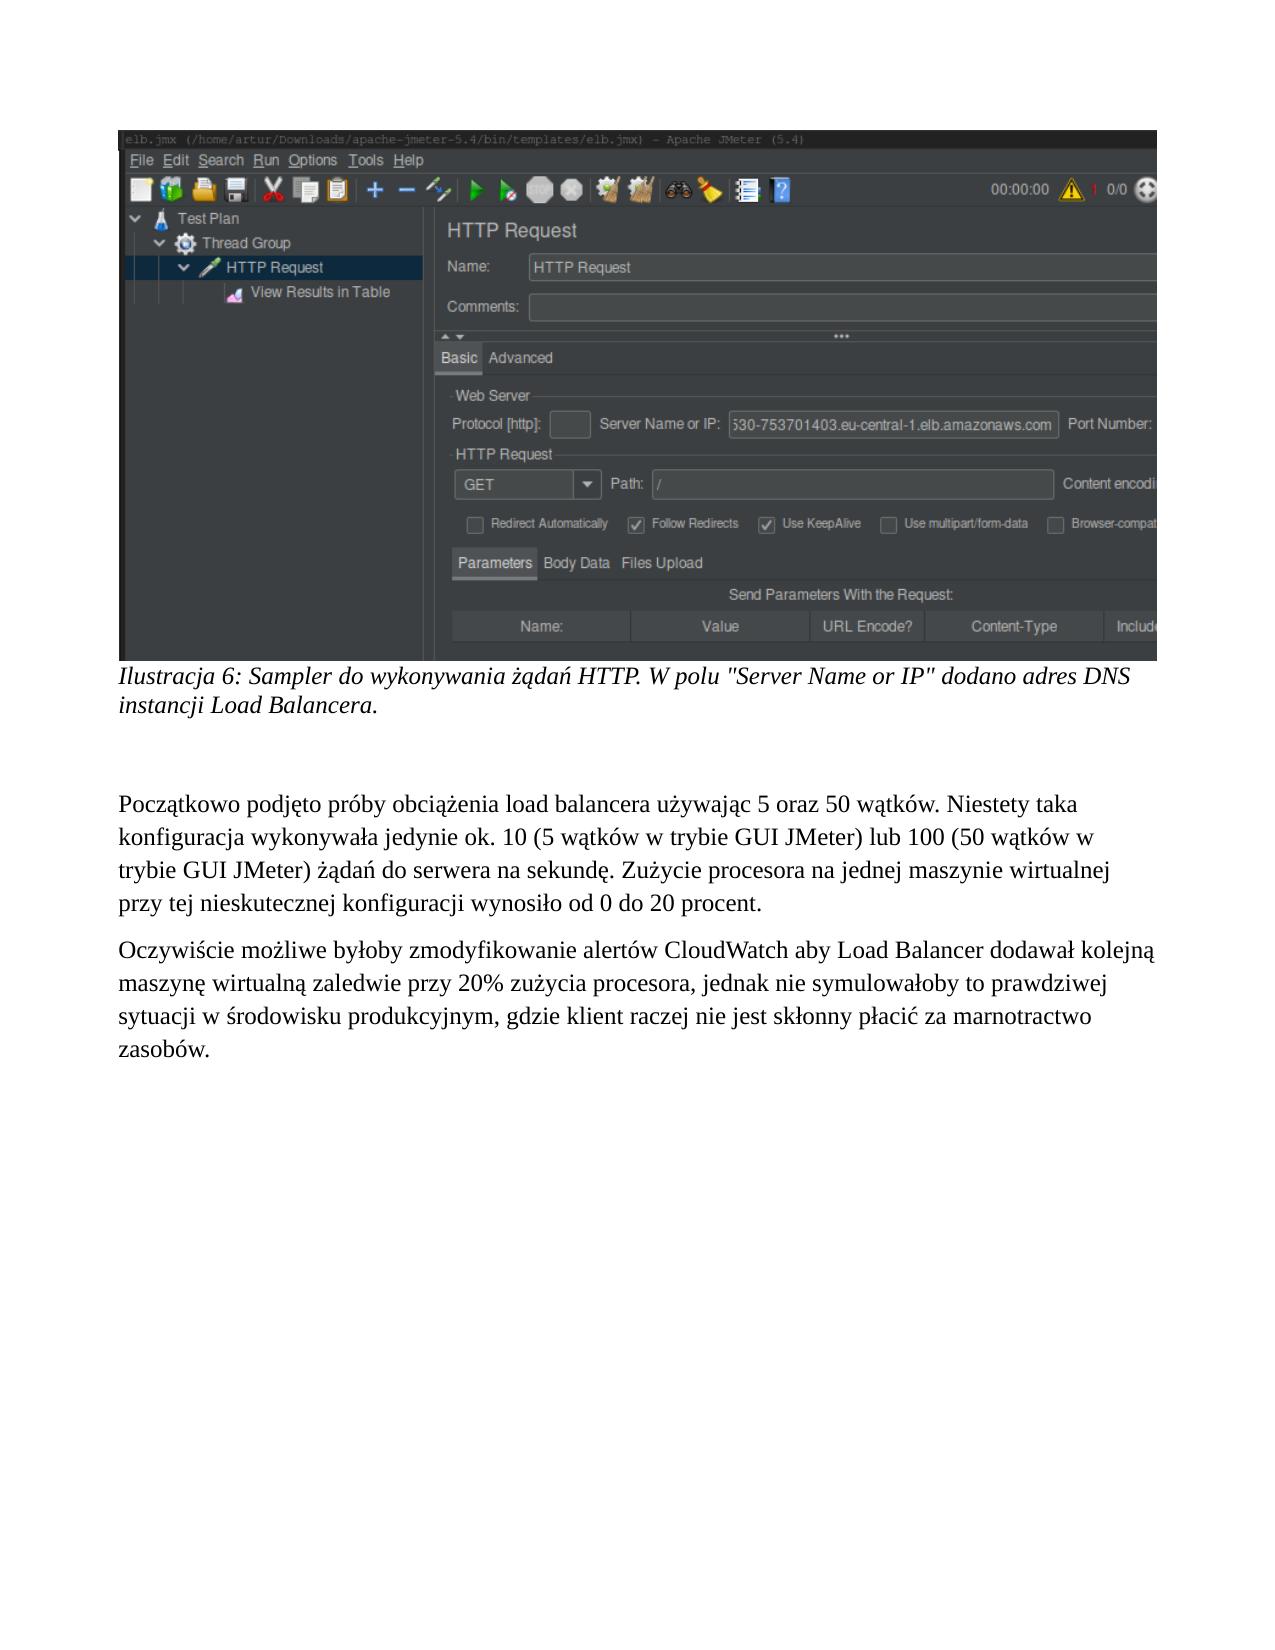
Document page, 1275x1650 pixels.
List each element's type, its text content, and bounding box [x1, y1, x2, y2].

text Początkowo podjęto próby obciążenia load balancera używając 5 oraz 50 wątków. Niestety taka konfiguracja wykonywała jedynie ok. 10 (5 wątków w trybie GUI JMeter) lub 100 (50 wątków w trybie GUI JMeter) żądań do serwera na sekundę. Zużycie procesora na jednej maszynie wirtualnej przy tej nieskutecznej konfiguracji wynosiło od 0 do 20 procent. [118, 718, 1157, 917]
text [118, 118, 1157, 130]
text Oczywiście możliwe byłoby zmodyfikowanie alertów CloudWatch aby Load Balancer dodawał kolejną maszynę wirtualną zaledwie przy 20% zużycia procesora, jednak nie symulowałoby to prawdziwej sytuacji w środowisku produkcyjnym, gdzie klient raczej nie jest skłonny płacić za marnotractwo zasobów. [118, 935, 1157, 1063]
picture [118, 130, 1157, 661]
text Ilustracja 6: Sampler do wykonywania żądań HTTP. W polu "Server Name or IP" dodano adres DNS instancji Load Balancera. [118, 661, 1157, 718]
